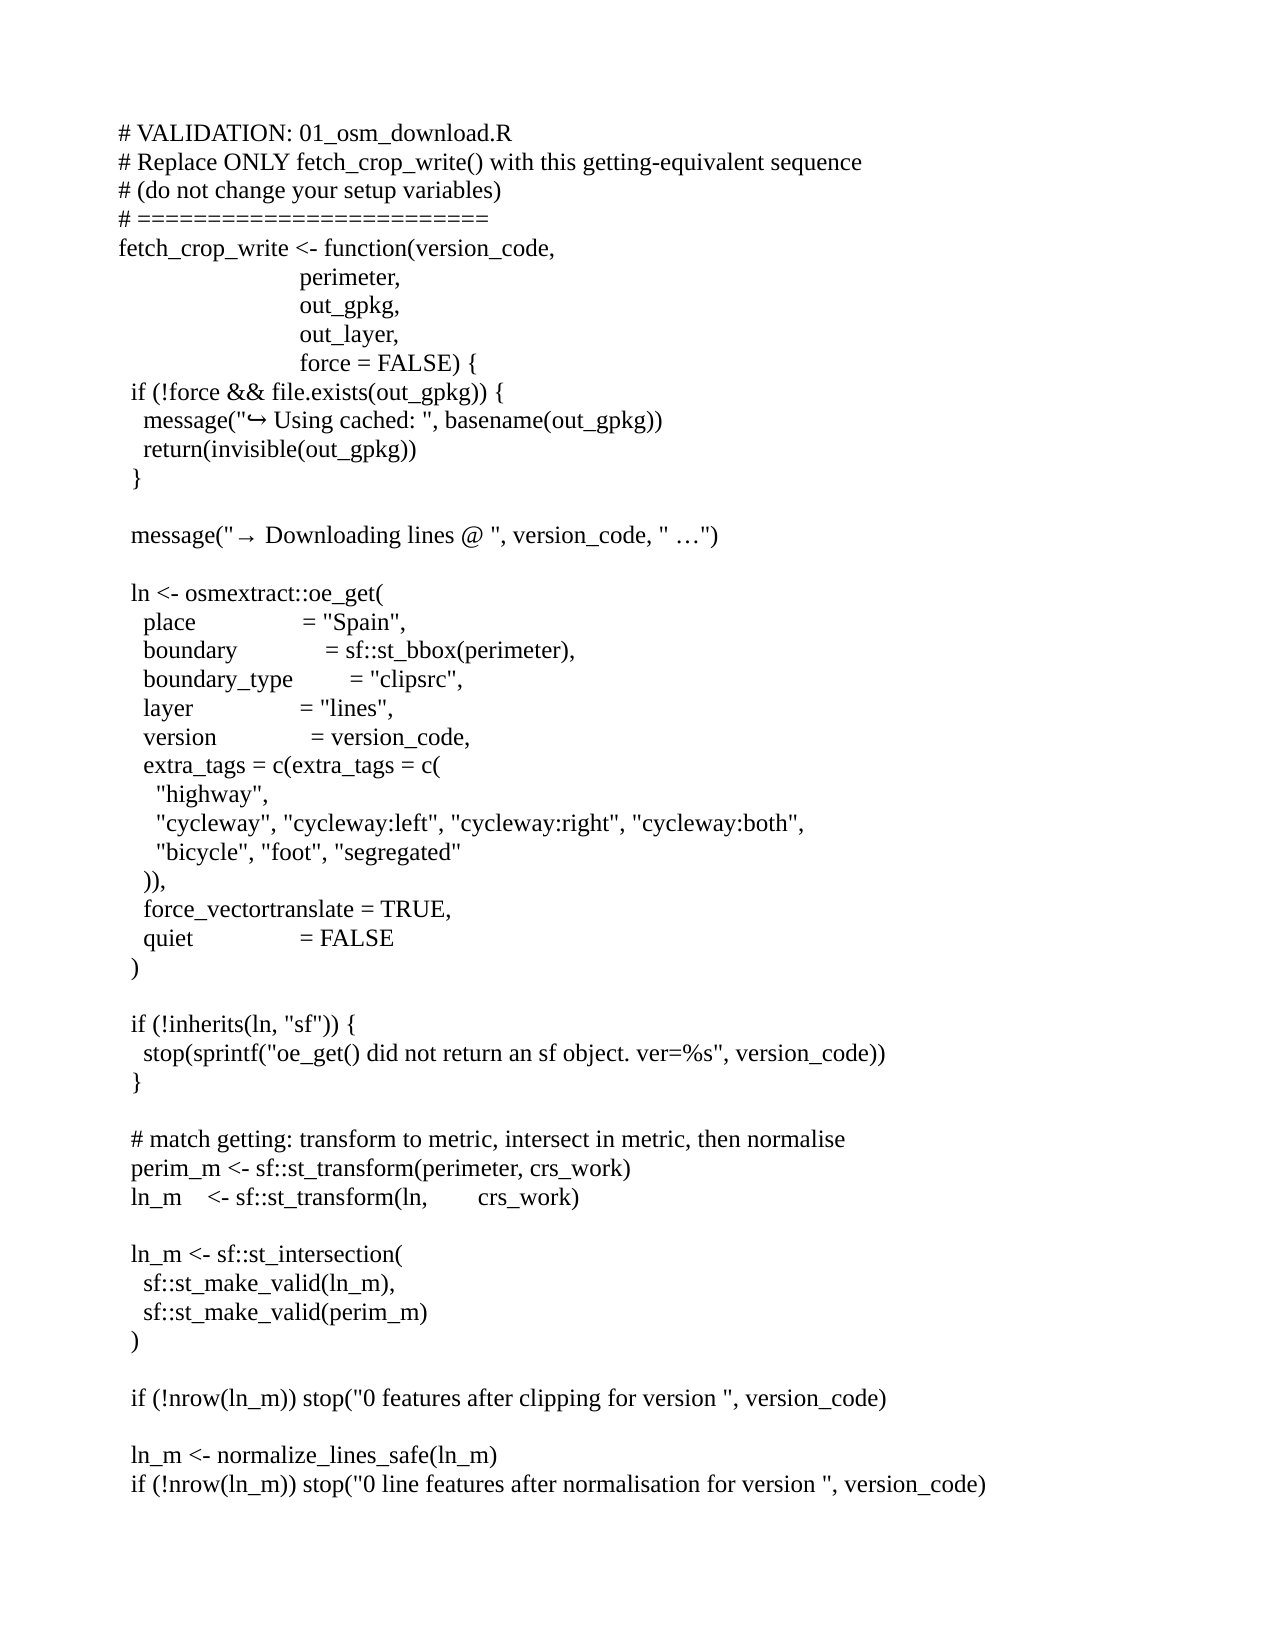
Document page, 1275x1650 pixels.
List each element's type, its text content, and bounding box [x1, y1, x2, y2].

text ln_m <- normalize_lines_safe(ln_m) [118, 1441, 1157, 1469]
text # (do not change your setup variables) [118, 176, 1157, 204]
text sf::st_make_valid(ln_m), [118, 1268, 1157, 1297]
text message("↪ Using cached: ", basename(out_gpkg)) [118, 406, 1157, 434]
text )), [118, 866, 1157, 894]
text stop(sprintf("oe_get() did not return an sf object. ver=%s", version_code)) [118, 1038, 1157, 1067]
text place = "Spain", [118, 607, 1157, 636]
text if (!nrow(ln_m)) stop("0 features after clipping for version ", version_code) [118, 1383, 1157, 1412]
text if (!nrow(ln_m)) stop("0 line features after normalisation for version ", version_code) [118, 1469, 1157, 1498]
text fetch_crop_write <- function(version_code, [118, 233, 1157, 262]
text layer = "lines", [118, 693, 1157, 722]
text boundary_type = "clipsrc", [118, 664, 1157, 693]
text # Replace ONLY fetch_crop_write() with this getting-equivalent sequence [118, 147, 1157, 176]
text sf::st_make_valid(perim_m) [118, 1297, 1157, 1326]
text ) [118, 952, 1157, 981]
text extra_tags = c(extra_tags = c( [118, 751, 1157, 779]
text "bicycle", "foot", "segregated" [118, 837, 1157, 866]
text ln <- osmextract::oe_get( [118, 578, 1157, 607]
text boundary = sf::st_bbox(perimeter), [118, 636, 1157, 664]
text if (!inherits(ln, "sf")) { [118, 1009, 1157, 1038]
text out_gpkg, [118, 291, 1157, 319]
text perim_m <- sf::st_transform(perimeter, crs_work) [118, 1153, 1157, 1182]
text } [118, 463, 1157, 492]
text if (!force && file.exists(out_gpkg)) { [118, 377, 1157, 406]
text } [118, 1067, 1157, 1096]
text perimeter, [118, 262, 1157, 291]
text force = FALSE) { [118, 348, 1157, 377]
text "cycleway", "cycleway:left", "cycleway:right", "cycleway:both", [118, 808, 1157, 837]
text out_layer, [118, 319, 1157, 348]
text return(invisible(out_gpkg)) [118, 434, 1157, 463]
text quiet = FALSE [118, 923, 1157, 952]
text # match getting: transform to metric, intersect in metric, then normalise [118, 1124, 1157, 1153]
text message("→ Downloading lines @ ", version_code, " …") [118, 521, 1157, 549]
text ln_m <- sf::st_intersection( [118, 1239, 1157, 1268]
text # VALIDATION: 01_osm_download.R [118, 118, 1157, 147]
text ln_m <- sf::st_transform(ln, crs_work) [118, 1182, 1157, 1211]
text ) [118, 1326, 1157, 1354]
text "highway", [118, 779, 1157, 808]
text # ========================= [118, 204, 1157, 233]
text version = version_code, [118, 722, 1157, 751]
text force_vectortranslate = TRUE, [118, 894, 1157, 923]
